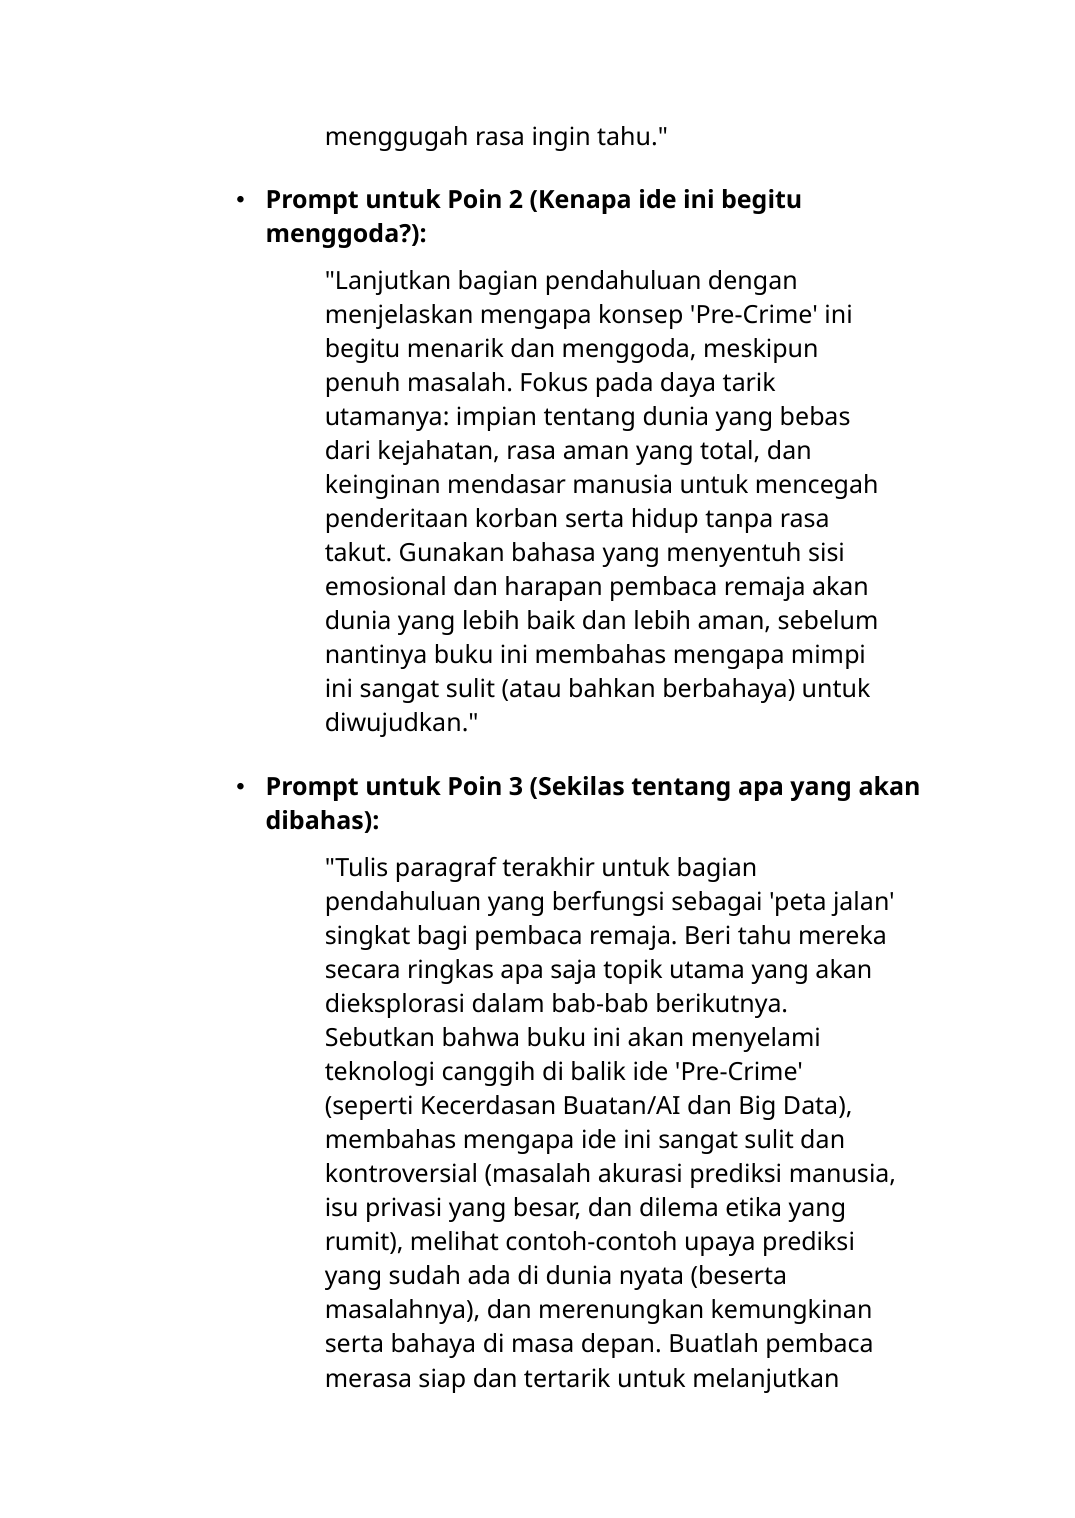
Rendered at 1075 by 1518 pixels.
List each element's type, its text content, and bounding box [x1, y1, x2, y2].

list Prompt untuk Poin 2 (Kenapa ide ini begitu menggoda?): [236, 182, 957, 250]
list "Lanjutkan bagian pendahuluan dengan menjelaskan mengapa konsep 'Pre-Crime' ini begitu menarik dan menggoda, meskipun penuh masalah. Fokus pada daya tarik utamanya: impian tentang dunia yang bebas dari kejahatan, rasa aman yang total, dan keinginan mendasar manusia untuk mencegah penderitaan korban serta hidup tanpa rasa takut. Gunakan bahasa yang menyentuh sisi emosional dan harapan pembaca remaja akan dunia yang lebih baik dan lebih aman, sebelum nantinya buku ini membahas mengapa mimpi ini sangat sulit (atau bahkan berbahaya) untuk diwujudkan." [295, 262, 898, 739]
list "Tulis paragraf terakhir untuk bagian pendahuluan yang berfungsi sebagai 'peta jalan' singkat bagi pembaca remaja. Beri tahu mereka secara ringkas apa saja topik utama yang akan dieksplorasi dalam bab-bab berikutnya. Sebutkan bahwa buku ini akan menyelami teknologi canggih di balik ide 'Pre-Crime' (seperti Kecerdasan Buatan/AI dan Big Data), membahas mengapa ide ini sangat sulit dan kontroversial (masalah akurasi prediksi manusia, isu privasi yang besar, dan dilema etika yang rumit), melihat contoh-contoh upaya prediksi yang sudah ada di dunia nyata (beserta masalahnya), dan merenungkan kemungkinan serta bahaya di masa depan. Buatlah pembaca merasa siap dan tertarik untuk melanjutkan [295, 849, 898, 1394]
list menggugah rasa ingin tahu." [295, 118, 898, 152]
list Prompt untuk Poin 3 (Sekilas tentang apa yang akan dibahas): [236, 769, 957, 837]
